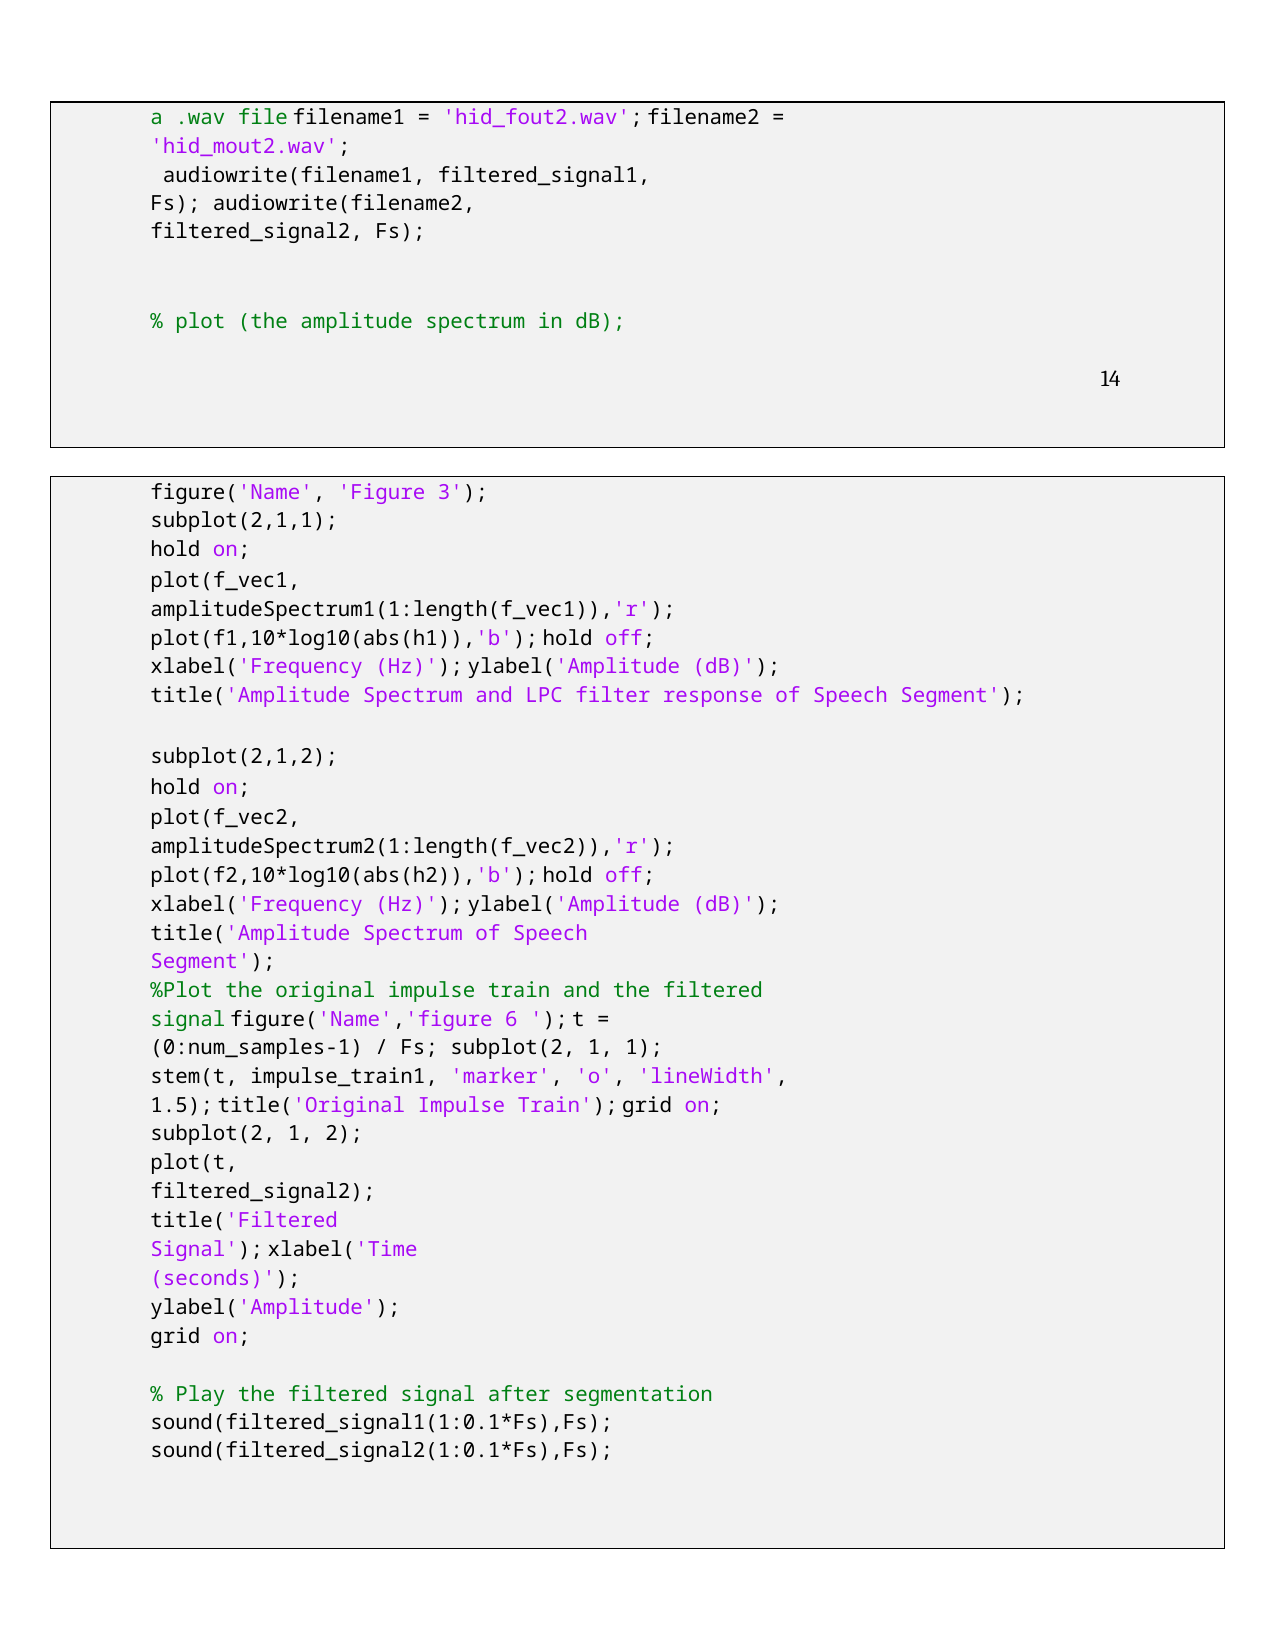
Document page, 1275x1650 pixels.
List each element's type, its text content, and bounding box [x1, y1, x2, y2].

table_header a .wav file filename1 = 'hid_fout2.wav'; filename2 = 'hid_mout2.wav'; audiowrite(filename1, filtered_signal1, Fs); audiowrite(filename2, filtered_signal2, Fs); % plot (the amplitude spectrum in dB); 14 [51, 103, 1224, 447]
table_header figure('Name', 'Figure 3'); subplot(2,1,1); hold on; plot(f_vec1, amplitudeSpectrum1(1:length(f_vec1)),'r'); plot(f1,10*log10(abs(h1)),'b'); hold off; xlabel('Frequency (Hz)'); ylabel('Amplitude (dB)'); title('Amplitude Spectrum and LPC filter response of Speech Segment'); subplot(2,1,2); hold on; plot(f_vec2, amplitudeSpectrum2(1:length(f_vec2)),'r'); plot(f2,10*log10(abs(h2)),'b'); hold off; xlabel('Frequency (Hz)'); ylabel('Amplitude (dB)'); title('Amplitude Spectrum of Speech Segment'); %Plot the original impulse train and the filtered signal figure('Name','figure 6 '); t = (0:num_samples-1) / Fs; subplot(2, 1, 1); stem(t, impulse_train1, 'marker', 'o', 'lineWidth', 1.5); title('Original Impulse Train'); grid on; subplot(2, 1, 2); plot(t, filtered_signal2); title('Filtered Signal'); xlabel('Time (seconds)'); ylabel('Amplitude'); grid on; % Play the filtered signal after segmentation sound(filtered_signal1(1:0.1*Fs),Fs); sound(filtered_signal2(1:0.1*Fs),Fs); [51, 477, 1224, 1548]
